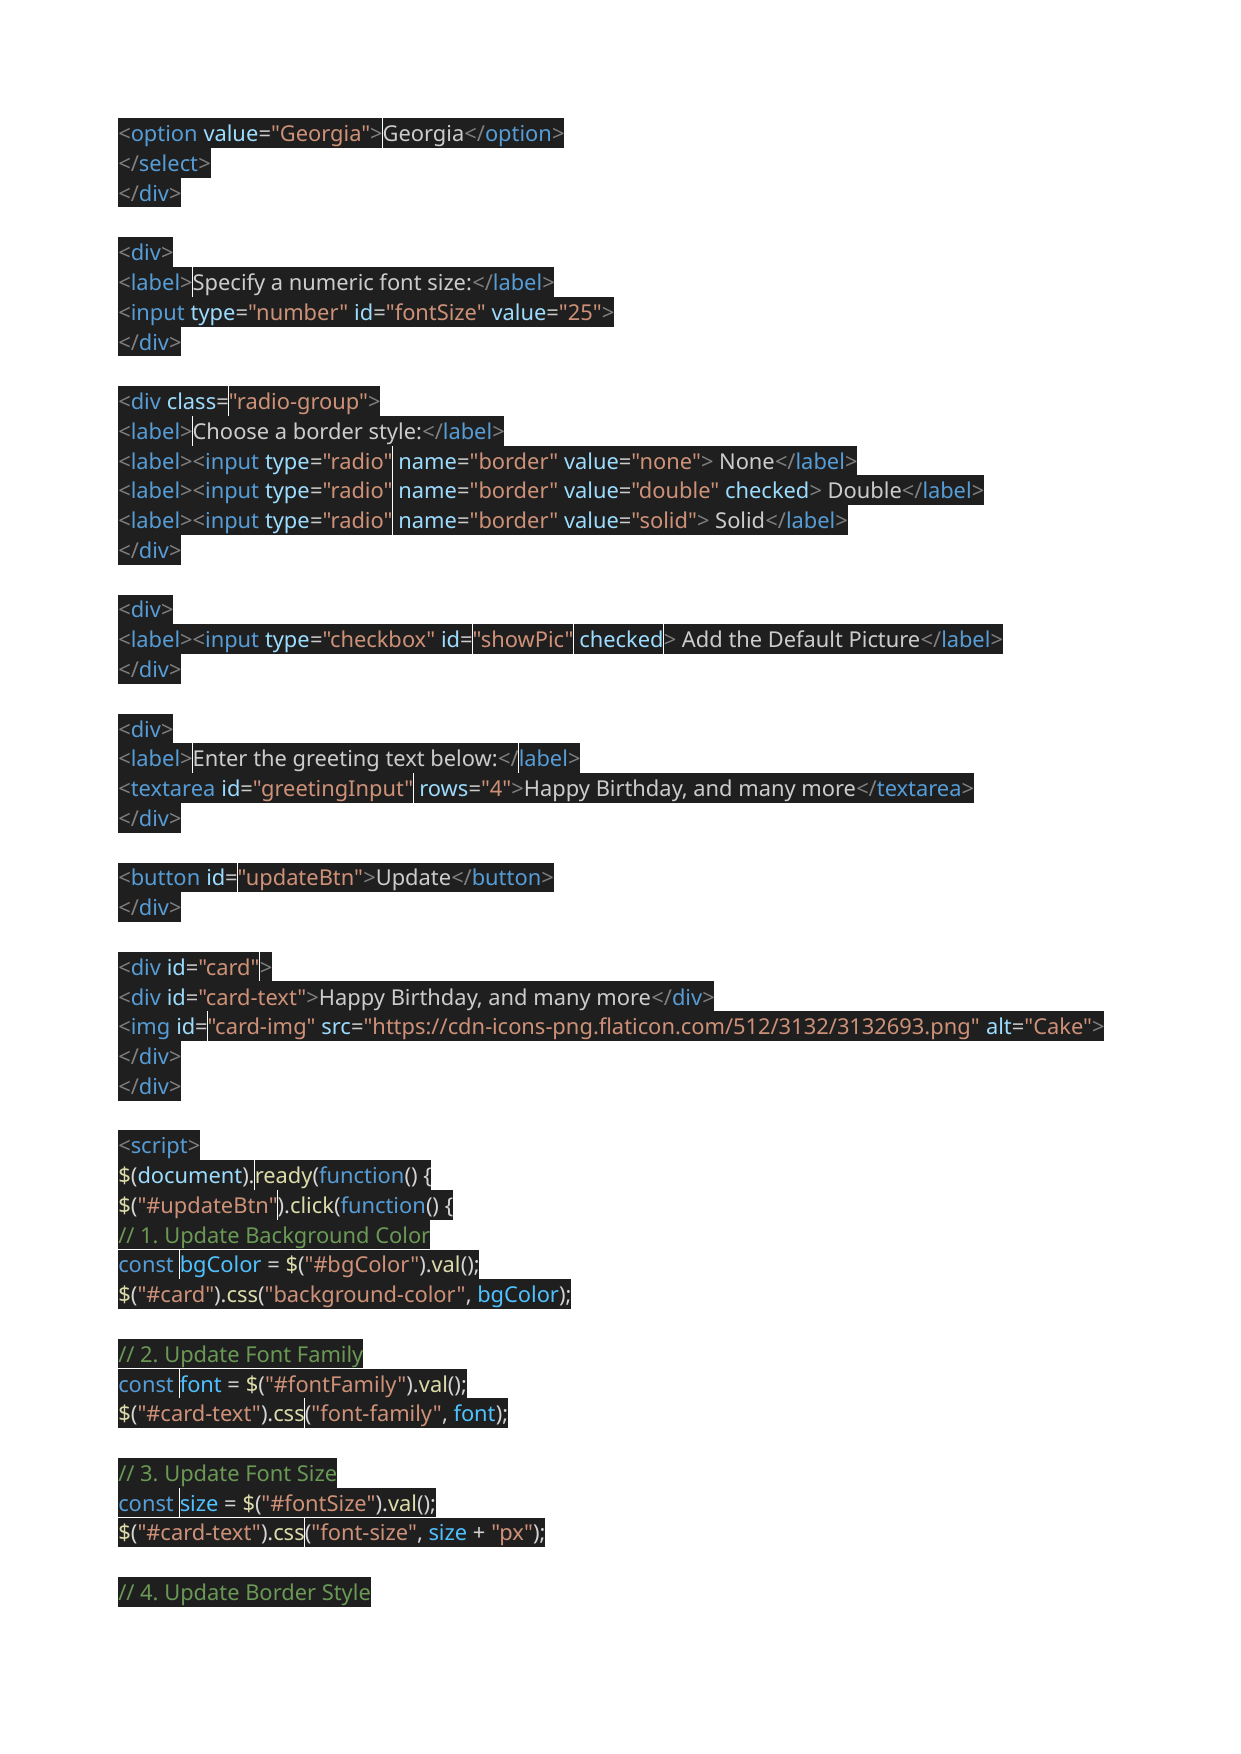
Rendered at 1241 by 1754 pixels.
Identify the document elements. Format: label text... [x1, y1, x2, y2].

text <div> [118, 237, 1122, 267]
text <label><input type="radio" name="border" value="double" checked> Double</label> [118, 475, 1122, 505]
text $("#updateBtn").click(function() { [118, 1190, 1122, 1220]
text $(document).ready(function() { [118, 1160, 1122, 1190]
text </div> [118, 535, 1122, 565]
text $("#card-text").css("font-size", size + "px"); [118, 1517, 1122, 1547]
text $("#card").css("background-color", bgColor); [118, 1279, 1122, 1309]
text </select> [118, 148, 1122, 178]
text <label>Specify a numeric font size:</label> [118, 267, 1122, 297]
text <option value="Georgia">Georgia</option> [118, 118, 1122, 148]
text <div> [118, 594, 1122, 624]
text <input type="number" id="fontSize" value="25"> [118, 297, 1122, 327]
text <textarea id="greetingInput" rows="4">Happy Birthday, and many more</textarea> [118, 773, 1122, 803]
text <label><input type="radio" name="border" value="none"> None</label> [118, 446, 1122, 475]
text $("#card-text").css("font-family", font); [118, 1398, 1122, 1428]
text // 3. Update Font Size [118, 1458, 1122, 1488]
text const font = $("#fontFamily").val(); [118, 1368, 1122, 1398]
text <img id="card-img" src="https://cdn-icons-png.flaticon.com/512/3132/3132693.png" alt="Cake"> [118, 1011, 1122, 1041]
text </div> [118, 327, 1122, 356]
text <div class="radio-group"> [118, 386, 1122, 416]
text <div> [118, 713, 1122, 743]
text </div> [118, 1071, 1122, 1101]
text </div> [118, 178, 1122, 207]
text <label>Choose a border style:</label> [118, 416, 1122, 446]
text <label>Enter the greeting text below:</label> [118, 743, 1122, 773]
text const bgColor = $("#bgColor").val(); [118, 1249, 1122, 1279]
text <label><input type="checkbox" id="showPic" checked> Add the Default Picture</label> [118, 624, 1122, 654]
text </div> [118, 892, 1122, 922]
text // 4. Update Border Style [118, 1577, 1122, 1607]
text const size = $("#fontSize").val(); [118, 1488, 1122, 1517]
text // 1. Update Background Color [118, 1220, 1122, 1249]
text <div id="card"> [118, 952, 1122, 981]
text </div> [118, 803, 1122, 833]
text </div> [118, 654, 1122, 684]
text <div id="card-text">Happy Birthday, and many more</div> [118, 981, 1122, 1011]
text <script> [118, 1130, 1122, 1160]
text <button id="updateBtn">Update</button> [118, 862, 1122, 892]
text <label><input type="radio" name="border" value="solid"> Solid</label> [118, 505, 1122, 535]
text // 2. Update Font Family [118, 1339, 1122, 1368]
text </div> [118, 1041, 1122, 1071]
